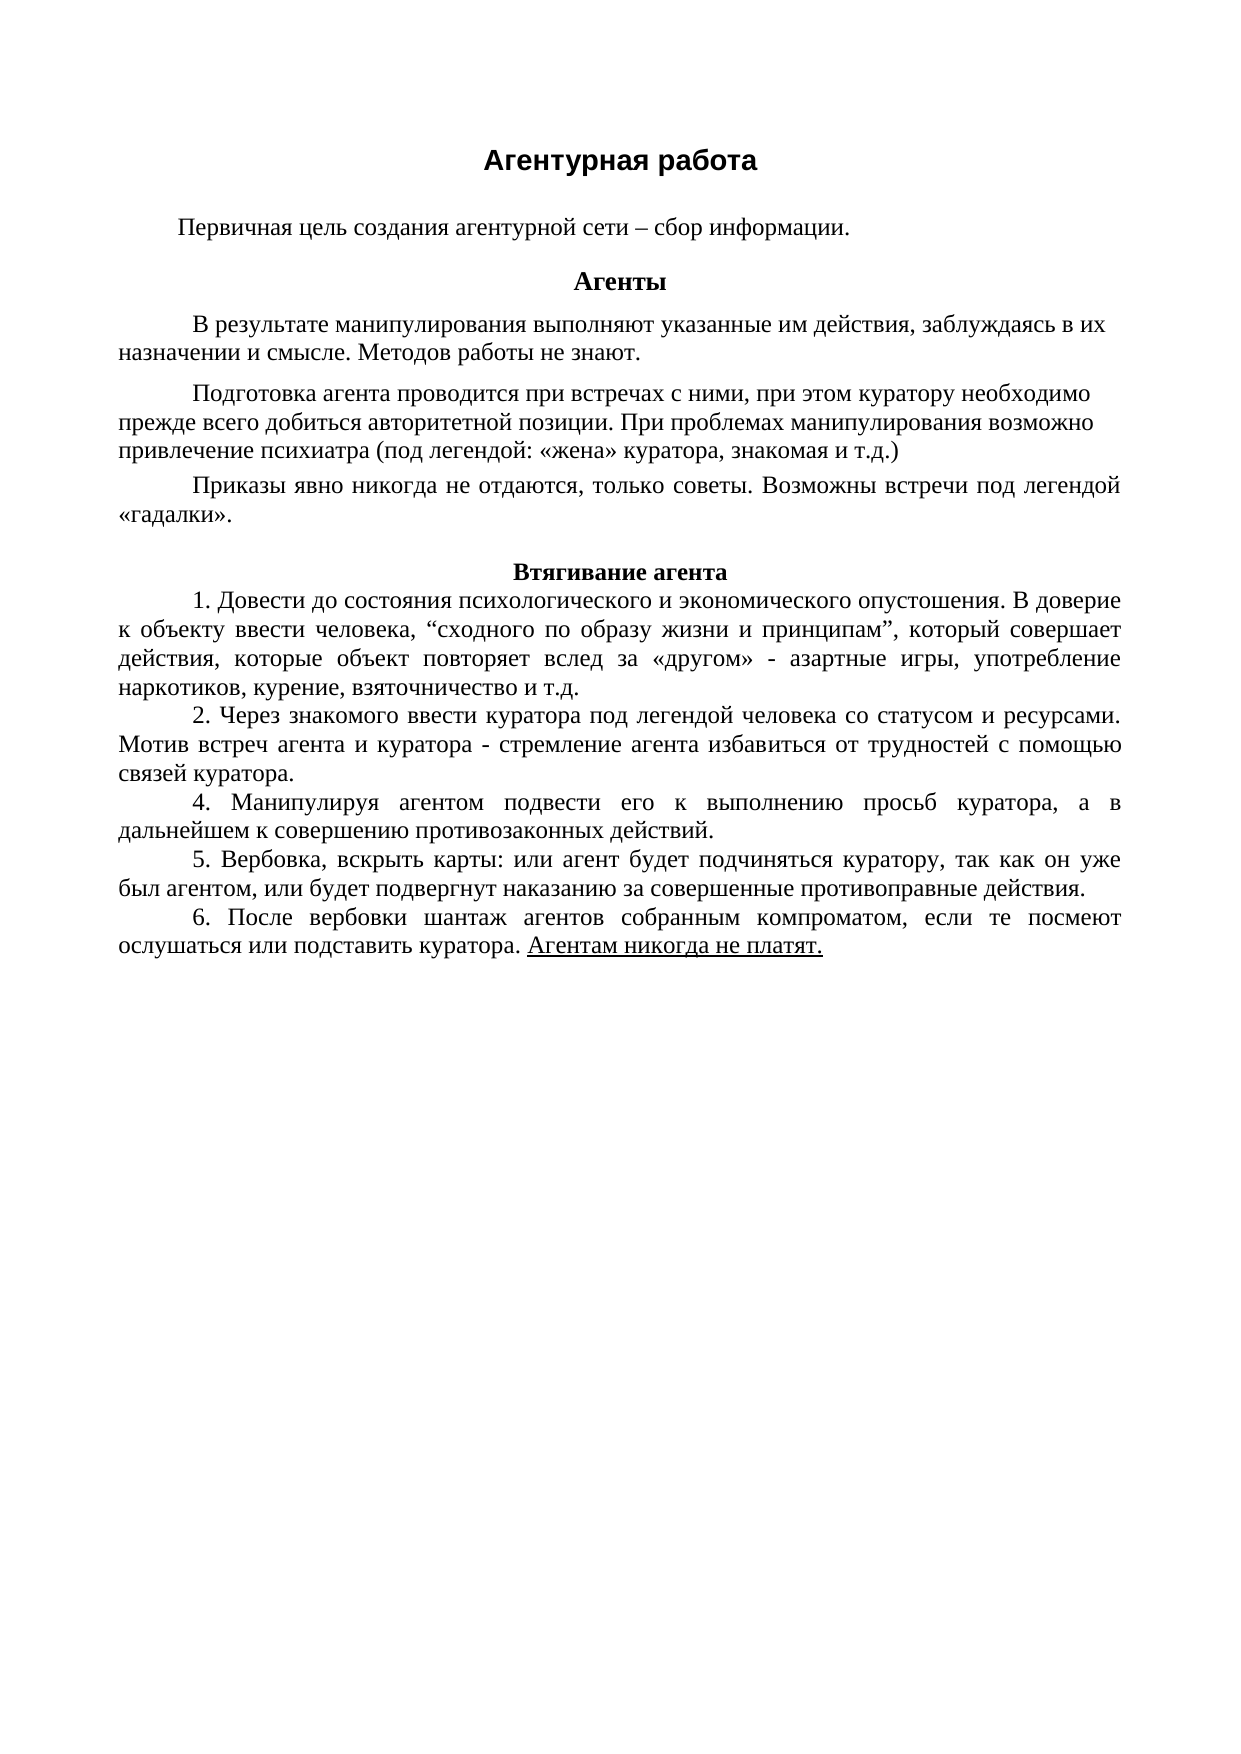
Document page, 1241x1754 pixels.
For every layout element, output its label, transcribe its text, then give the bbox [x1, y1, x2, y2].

text 4. Манипулируя агентом подвести его к выполнению просьб куратора, а в дальнейшем к совершению противозаконных действий. [118, 787, 1122, 844]
text В результате манипулирования выполняют указанные им действия, заблуждаясь в их назначении и смысле. Методов работы не знают. [118, 309, 1122, 366]
text 5. Вербовка, вскрыть карты: или агент будет подчиняться куратору, так как он уже был агентом, или будет подвергнут наказанию за совершенные противоправные действия. [118, 844, 1122, 902]
text Приказы явно никогда не отдаются, только советы. Возможны встречи под легендой «гадалки». [118, 470, 1122, 528]
text 2. Через знакомого ввести куратора под легендой человека со статусом и ресурсами. Мотив встреч агента и куратора - стремление агента избавиться от трудностей с помощью связей куратора. [118, 700, 1122, 787]
text Первичная цель создания агентурной сети – сбор информации. [118, 212, 1122, 240]
text Подготовка агента проводится при встречах с ними, при этом куратору необходимо прежде всего добиться авторитетной позиции. При проблемах манипулирования возможно привлечение психиатра (под легендой: «жена» куратора, знакомая и т.д.) [118, 378, 1122, 464]
text Втягивание агента [118, 557, 1122, 585]
text 6. После вербовки шантаж агентов собранным компроматом, если те посмеют ослушаться или подставить куратора. Агентам никогда не платят. [118, 902, 1122, 959]
subtitle Агентурная работа [118, 143, 1122, 177]
subtitle Агенты [118, 265, 1122, 297]
text 1. Довести до состояния психологического и экономического опустошения. В доверие к объекту ввести человека, “сходного по образу жизни и принципам”, который совершает действия, которые объект повторяет вслед за «другом» - азартные игры, употребление наркотиков, курение, взяточничество и т.д. [118, 585, 1122, 700]
